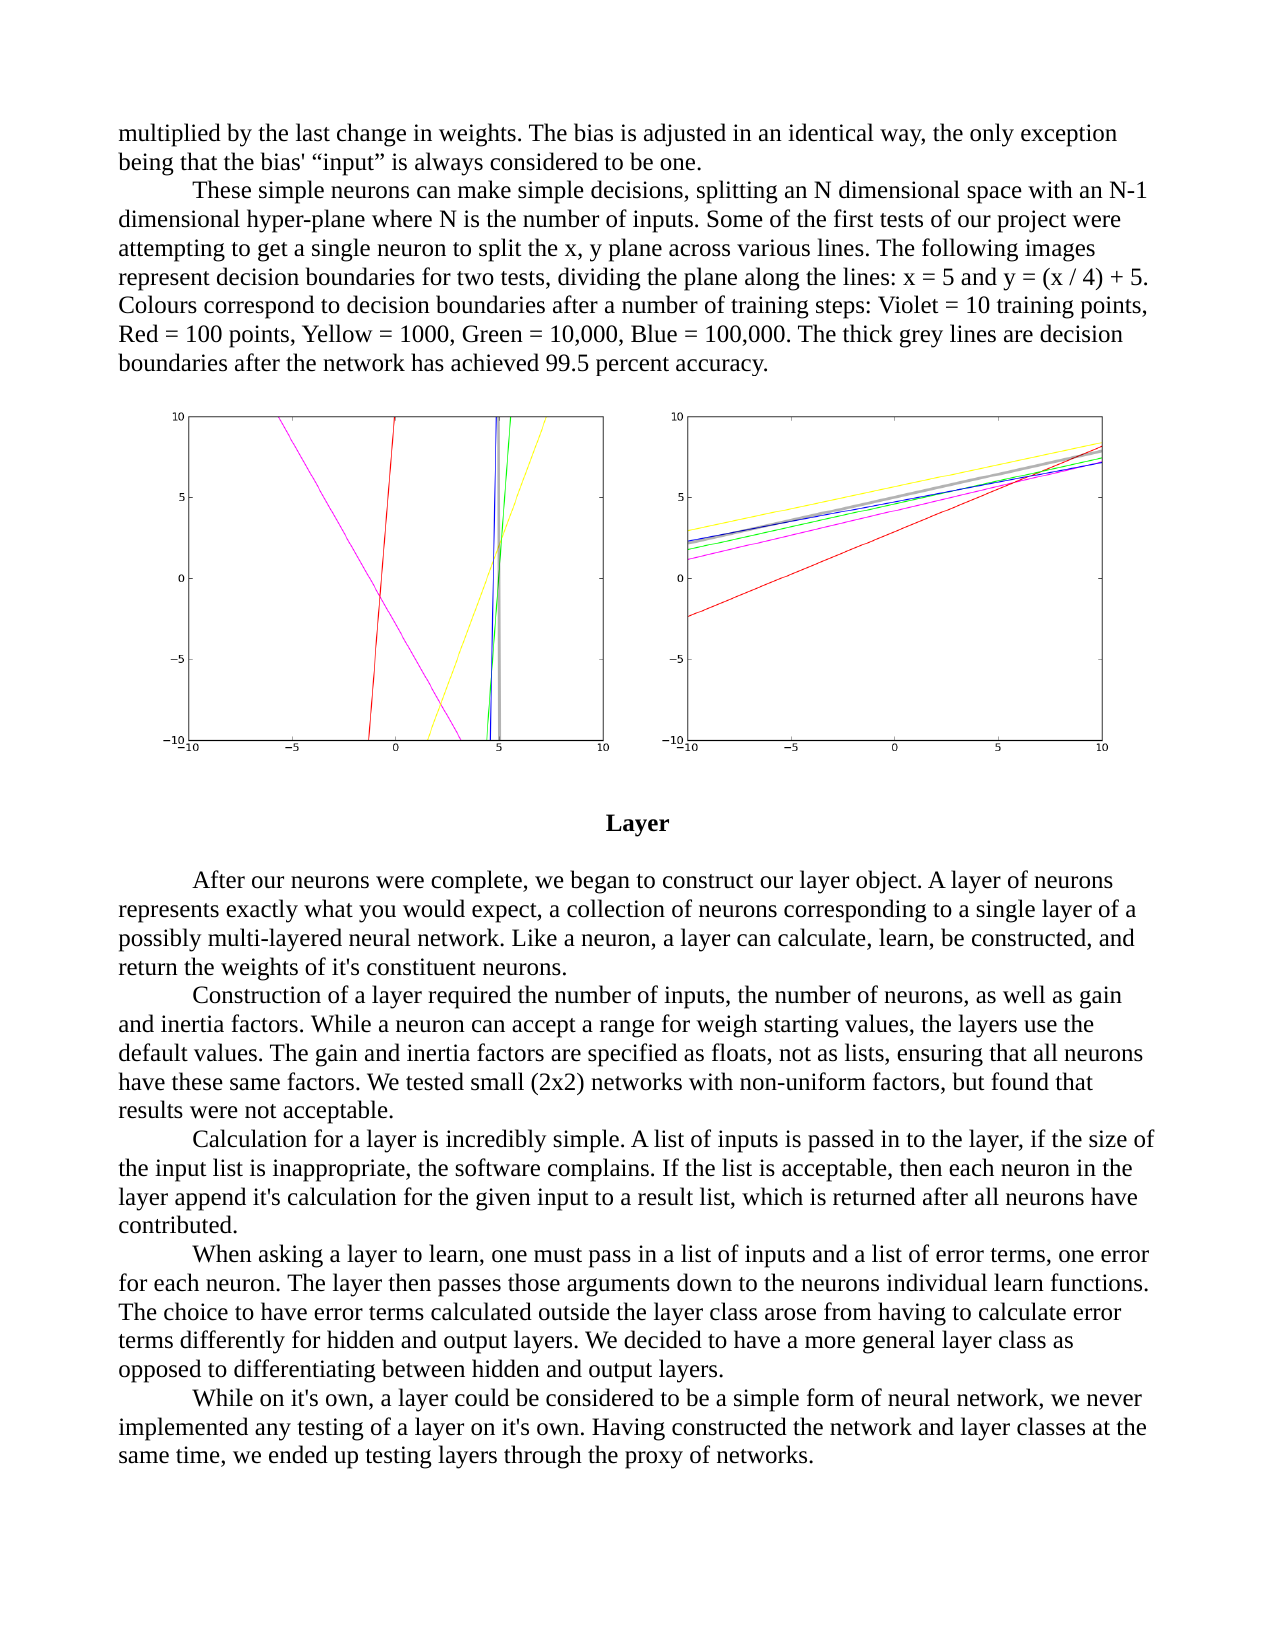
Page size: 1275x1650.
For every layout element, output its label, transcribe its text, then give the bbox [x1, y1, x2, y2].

text After our neurons were complete, we began to construct our layer object. A layer of neurons represents exactly what you would expect, a collection of neurons corresponding to a single layer of a possibly multi-layered neural network. Like a neuron, a layer can calculate, learn, be constructed, and return the weights of it's constituent neurons. [118, 866, 1157, 981]
text Layer [118, 808, 1157, 837]
text While on it's own, a layer could be considered to be a simple form of neural network, we never implemented any testing of a layer on it's own. Having constructed the network and layer classes at the same time, we ended up testing layers through the proxy of networks. [118, 1383, 1157, 1469]
text These simple neurons can make simple decisions, splitting an N dimensional space with an N-1 dimensional hyper-plane where N is the number of inputs. Some of the first tests of our project were attempting to get a single neuron to split the x, y plane across various lines. The following images represent decision boundaries for two tests, dividing the plane along the lines: x = 5 and y = (x / 4) + 5. [118, 176, 1157, 291]
text Calculation for a layer is incredibly simple. A list of inputs is passed in to the layer, if the size of the input list is inappropriate, the software complains. If the list is acceptable, then each neuron in the layer append it's calculation for the given input to a result list, which is returned after all neurons have contributed. [118, 1124, 1157, 1239]
text Colours correspond to decision boundaries after a number of training steps: Violet = 10 training points, Red = 100 points, Yellow = 1000, Green = 10,000, Blue = 100,000. The thick grey lines are decision boundaries after the network has achieved 99.5 percent accuracy. [118, 291, 1157, 377]
picture [121, 376, 1155, 780]
text When asking a layer to learn, one must pass in a list of inputs and a list of error terms, one error for each neuron. The layer then passes those arguments down to the neurons individual learn functions. The choice to have error terms calculated outside the layer class arose from having to calculate error terms differently for hidden and output layers. We decided to have a more general layer class as opposed to differentiating between hidden and output layers. [118, 1239, 1157, 1383]
text multiplied by the last change in weights. The bias is adjusted in an identical way, the only exception being that the bias' “input” is always considered to be one. [118, 118, 1157, 176]
text Construction of a layer required the number of inputs, the number of neurons, as well as gain and inertia factors. While a neuron can accept a range for weigh starting values, the layers use the default values. The gain and inertia factors are specified as floats, not as lists, ensuring that all neurons have these same factors. We tested small (2x2) networks with non-uniform factors, but found that results were not acceptable. [118, 981, 1157, 1124]
